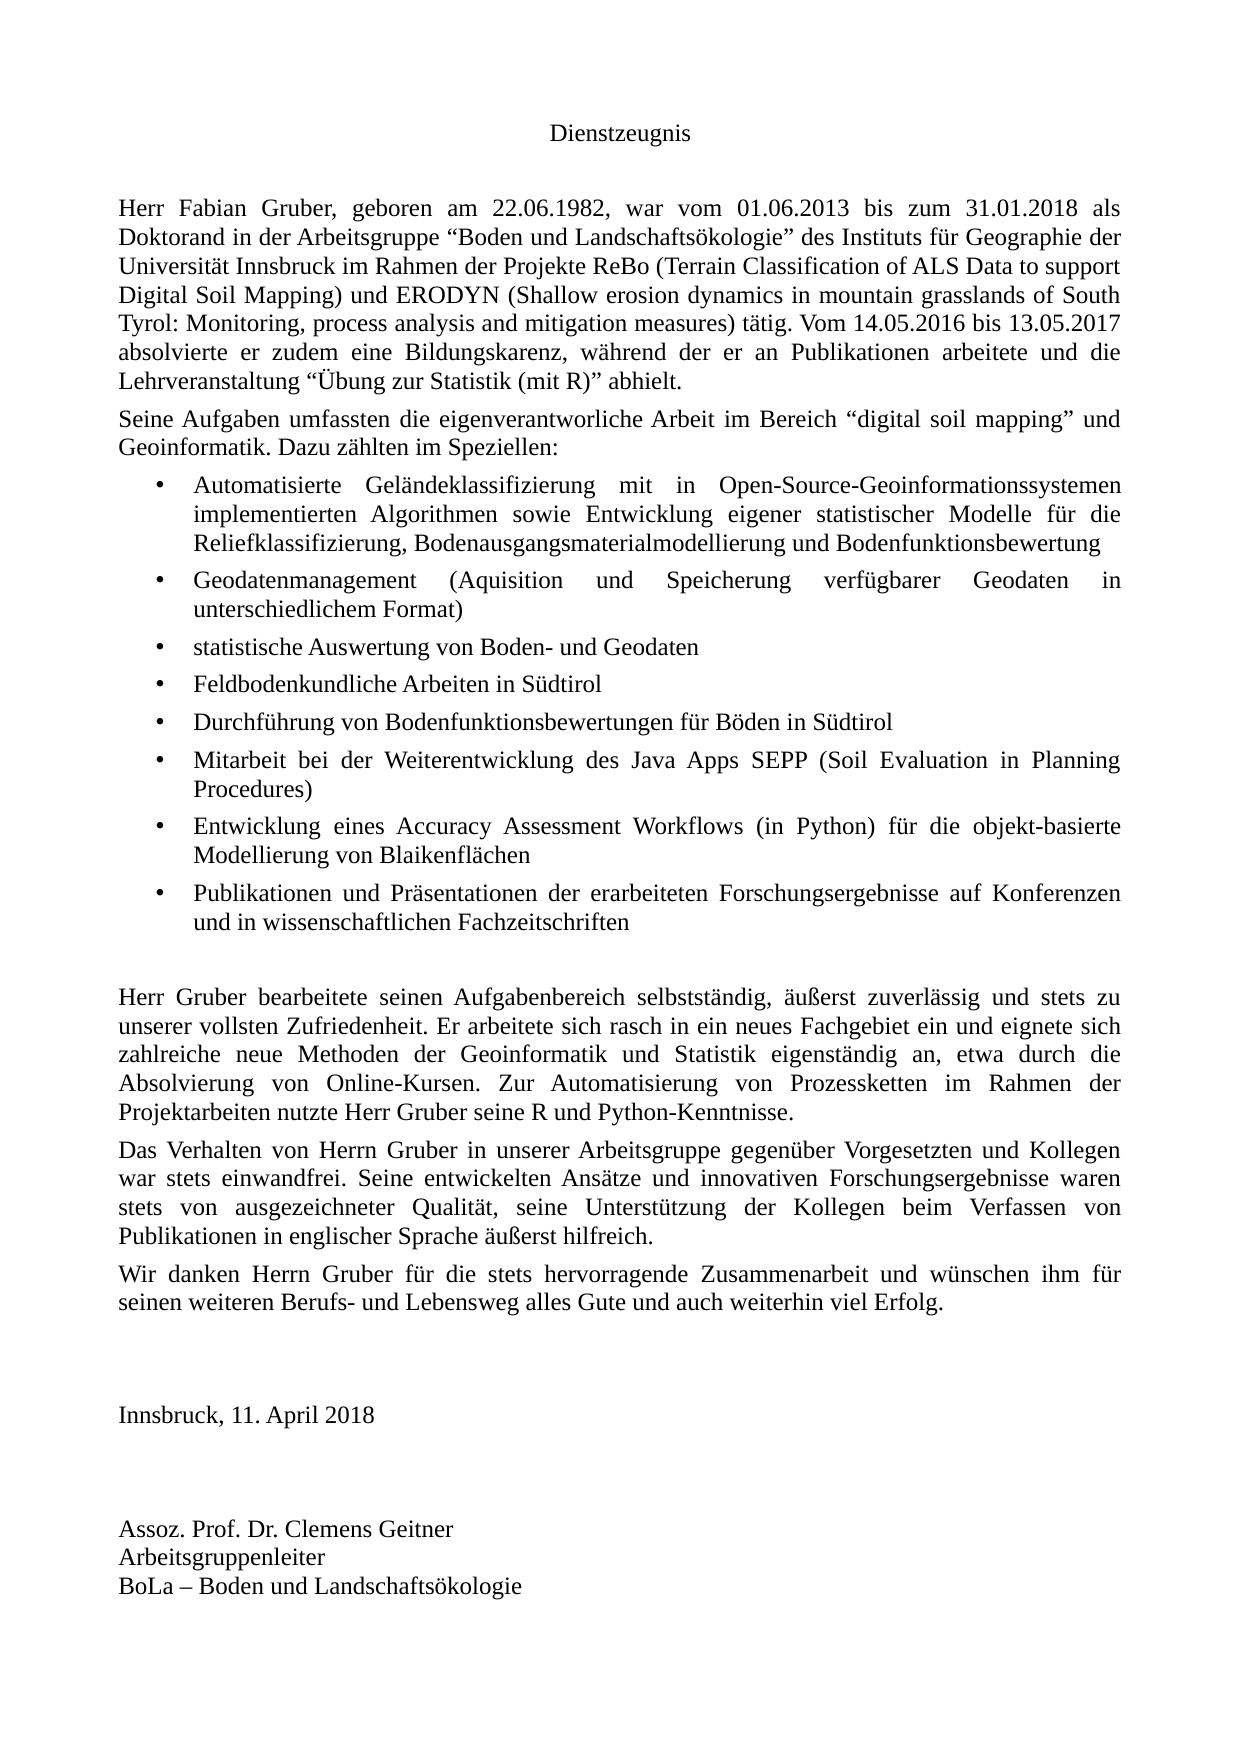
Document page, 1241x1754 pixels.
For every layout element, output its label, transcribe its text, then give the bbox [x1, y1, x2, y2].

text Herr Fabian Gruber, geboren am 22.06.1982, war vom 01.06.2013 bis zum 31.01.2018 als Doktorand in der Arbeitsgruppe “Boden und Landschaftsökologie” des Instituts für Geographie der Universität Innsbruck im Rahmen der Projekte ReBo (Terrain Classification of ALS Data to support Digital Soil Mapping) und ERODYN (Shallow erosion dynamics in mountain grasslands of South Tyrol: Monitoring, process analysis and mitigation measures) tätig. Vom 14.05.2016 bis 13.05.2017 absolvierte er zudem eine Bildungskarenz, während der er an Publikationen arbeitete und die Lehrveranstaltung “Übung zur Statistik (mit R)” abhielt. [118, 193, 1122, 395]
list Durchführung von Bodenfunktionsbewertungen für Böden in Südtirol [156, 707, 1122, 736]
list Publikationen und Präsentationen der erarbeiteten Forschungsergebnisse auf Konferenzen und in wissenschaftlichen Fachzeitschriften [156, 878, 1122, 935]
list Feldbodenkundliche Arbeiten in Südtirol [156, 669, 1122, 698]
text Das Verhalten von Herrn Gruber in unserer Arbeitsgruppe gegenüber Vorgesetzten und Kollegen war stets einwandfrei. Seine entwickelten Ansätze und innovativen Forschungsergebnisse waren stets von ausgezeichneter Qualität, seine Unterstützung der Kollegen beim Verfassen von Publikationen in englischer Sprache äußerst hilfreich. [118, 1135, 1122, 1250]
list Automatisierte Geländeklassifizierung mit in Open-Source-Geoinformationssystemen implementierten Algorithmen sowie Entwicklung eigener statistischer Modelle für die Reliefklassifizierung, Bodenausgangsmaterialmodellierung und Bodenfunktionsbewertung [156, 470, 1122, 556]
list Mitarbeit bei der Weiterentwicklung des Java Apps SEPP (Soil Evaluation in Planning Procedures) [156, 745, 1122, 802]
list Entwicklung eines Accuracy Assessment Workflows (in Python) für die objekt-basierte Modellierung von Blaikenflächen [156, 811, 1122, 869]
text Innsbruck, 11. April 2018 [118, 1401, 1122, 1429]
list Geodatenmanagement (Aquisition und Speicherung verfügbarer Geodaten in unterschiedlichem Format) [156, 565, 1122, 623]
text Seine Aufgaben umfassten die eigenverantworliche Arbeit im Bereich “digital soil mapping” und Geoinformatik. Dazu zählten im Speziellen: [118, 404, 1122, 461]
text BoLa – Boden und Landschaftsökologie [118, 1571, 1122, 1600]
text Dienstzeugnis [118, 118, 1122, 147]
text Herr Gruber bearbeitete seinen Aufgabenbereich selbstständig, äußerst zuverlässig und stets zu unserer vollsten Zufriedenheit. Er arbeitete sich rasch in ein neues Fachgebiet ein und eignete sich zahlreiche neue Methoden der Geoinformatik und Statistik eigenständig an, etwa durch die Absolvierung von Online-Kursen. Zur Automatisierung von Prozessketten im Rahmen der Projektarbeiten nutzte Herr Gruber seine R und Python-Kenntnisse. [118, 982, 1122, 1126]
list statistische Auswertung von Boden- und Geodaten [156, 632, 1122, 661]
text Arbeitsgruppenleiter [118, 1542, 1122, 1571]
text Assoz. Prof. Dr. Clemens Geitner [118, 1514, 1122, 1542]
text Wir danken Herrn Gruber für die stets hervorragende Zusammenarbeit und wünschen ihm für seinen weiteren Berufs- und Lebensweg alles Gute und auch weiterhin viel Erfolg. [118, 1259, 1122, 1316]
